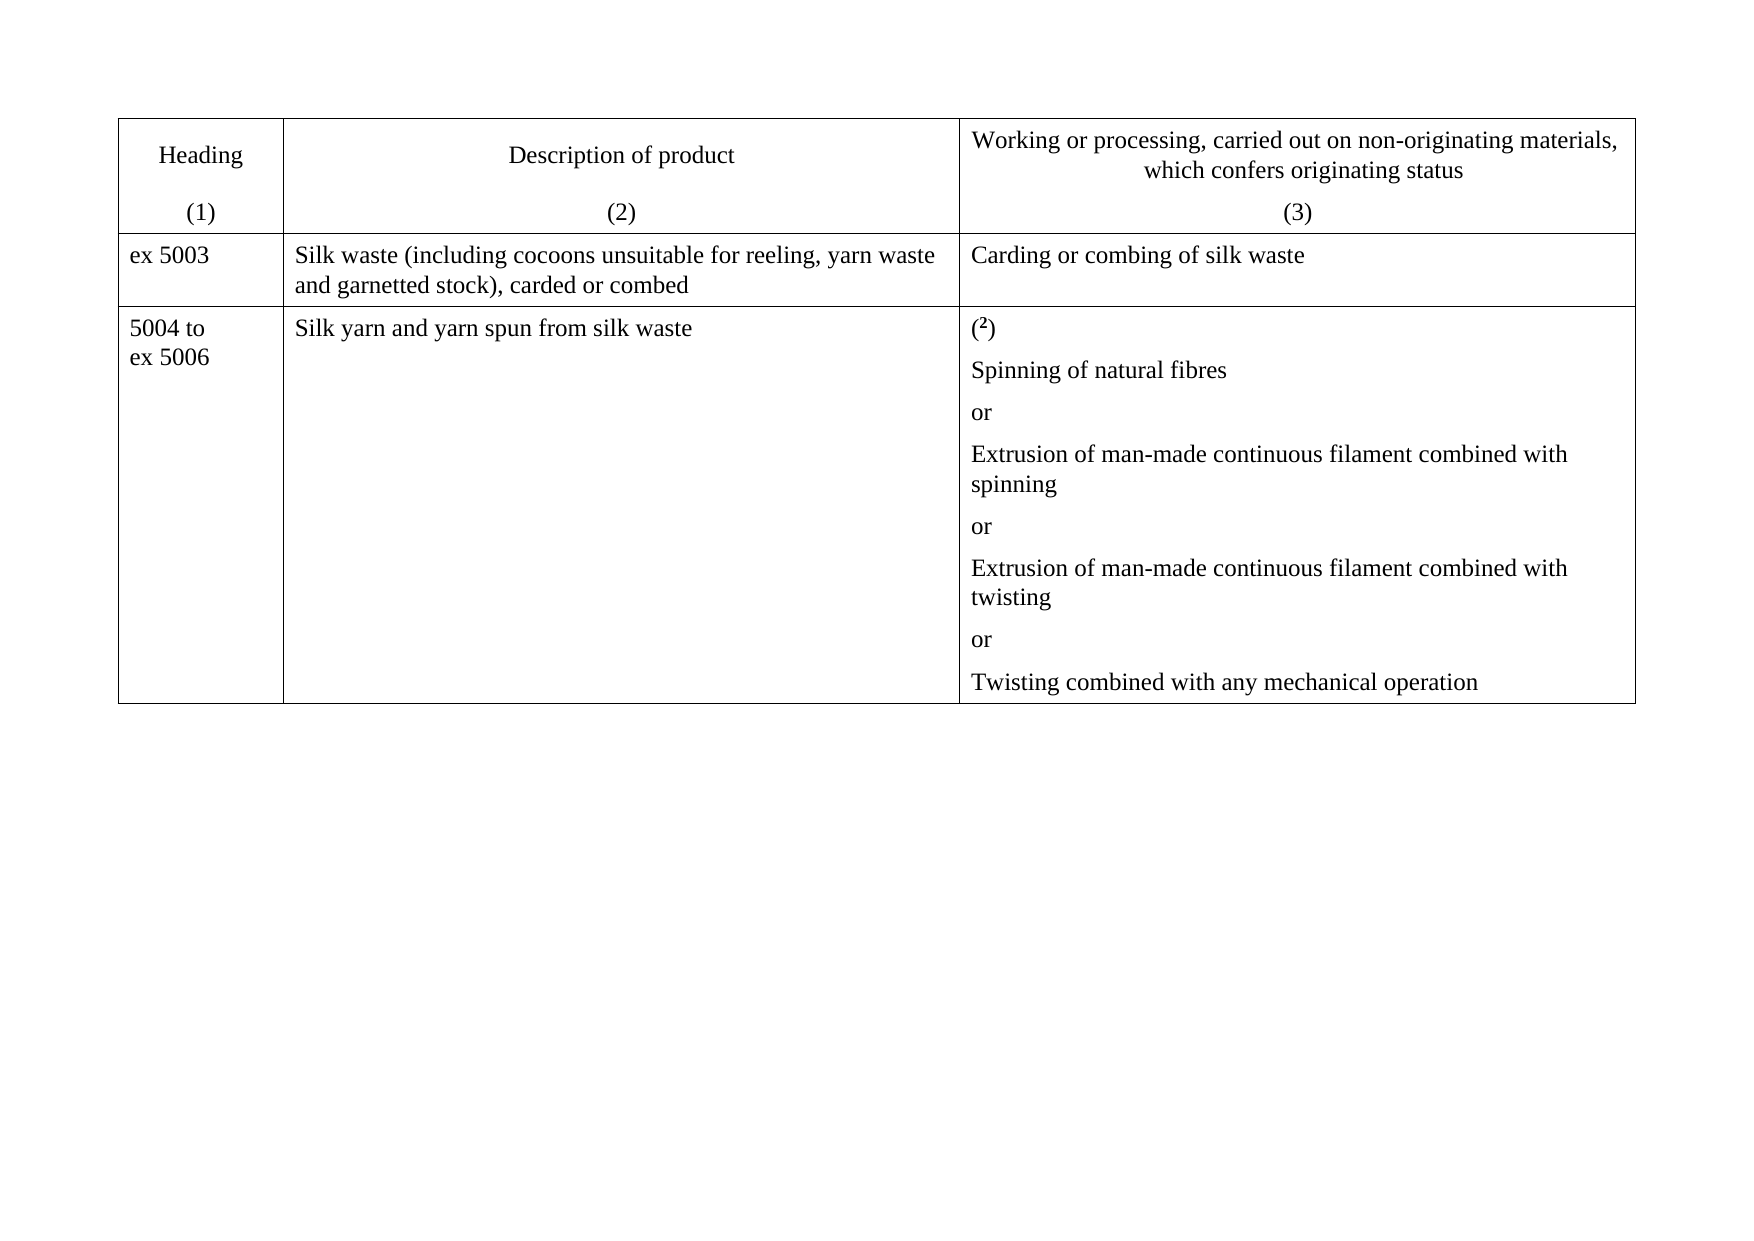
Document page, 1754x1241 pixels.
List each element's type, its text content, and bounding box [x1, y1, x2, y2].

table_header Working or processing, carried out on non‑originating materials, which confers originating status [960, 119, 1635, 191]
table_cell Silk waste (including cocoons unsuitable for reeling, yarn waste and garnetted stock), carded or combed [284, 234, 959, 306]
table_cell 5004 to ex 5006 [119, 307, 283, 702]
table_cell (2) [284, 191, 959, 233]
table_cell (3) [960, 191, 1635, 233]
table_cell (1) [119, 191, 283, 233]
table_header Description of product [284, 119, 959, 191]
table_cell Carding or combing of silk waste [960, 234, 1635, 306]
table_header Heading [119, 119, 283, 191]
table_cell ex 5003 [119, 234, 283, 306]
table_cell (2) Spinning of natural fibres or Extrusion of man-made continuous filament combined with spinning or Extrusion of man-made continuous filament combined with twisting or Twisting combined with any mechanical operation [960, 307, 1635, 702]
table_cell Silk yarn and yarn spun from silk waste [284, 307, 959, 702]
